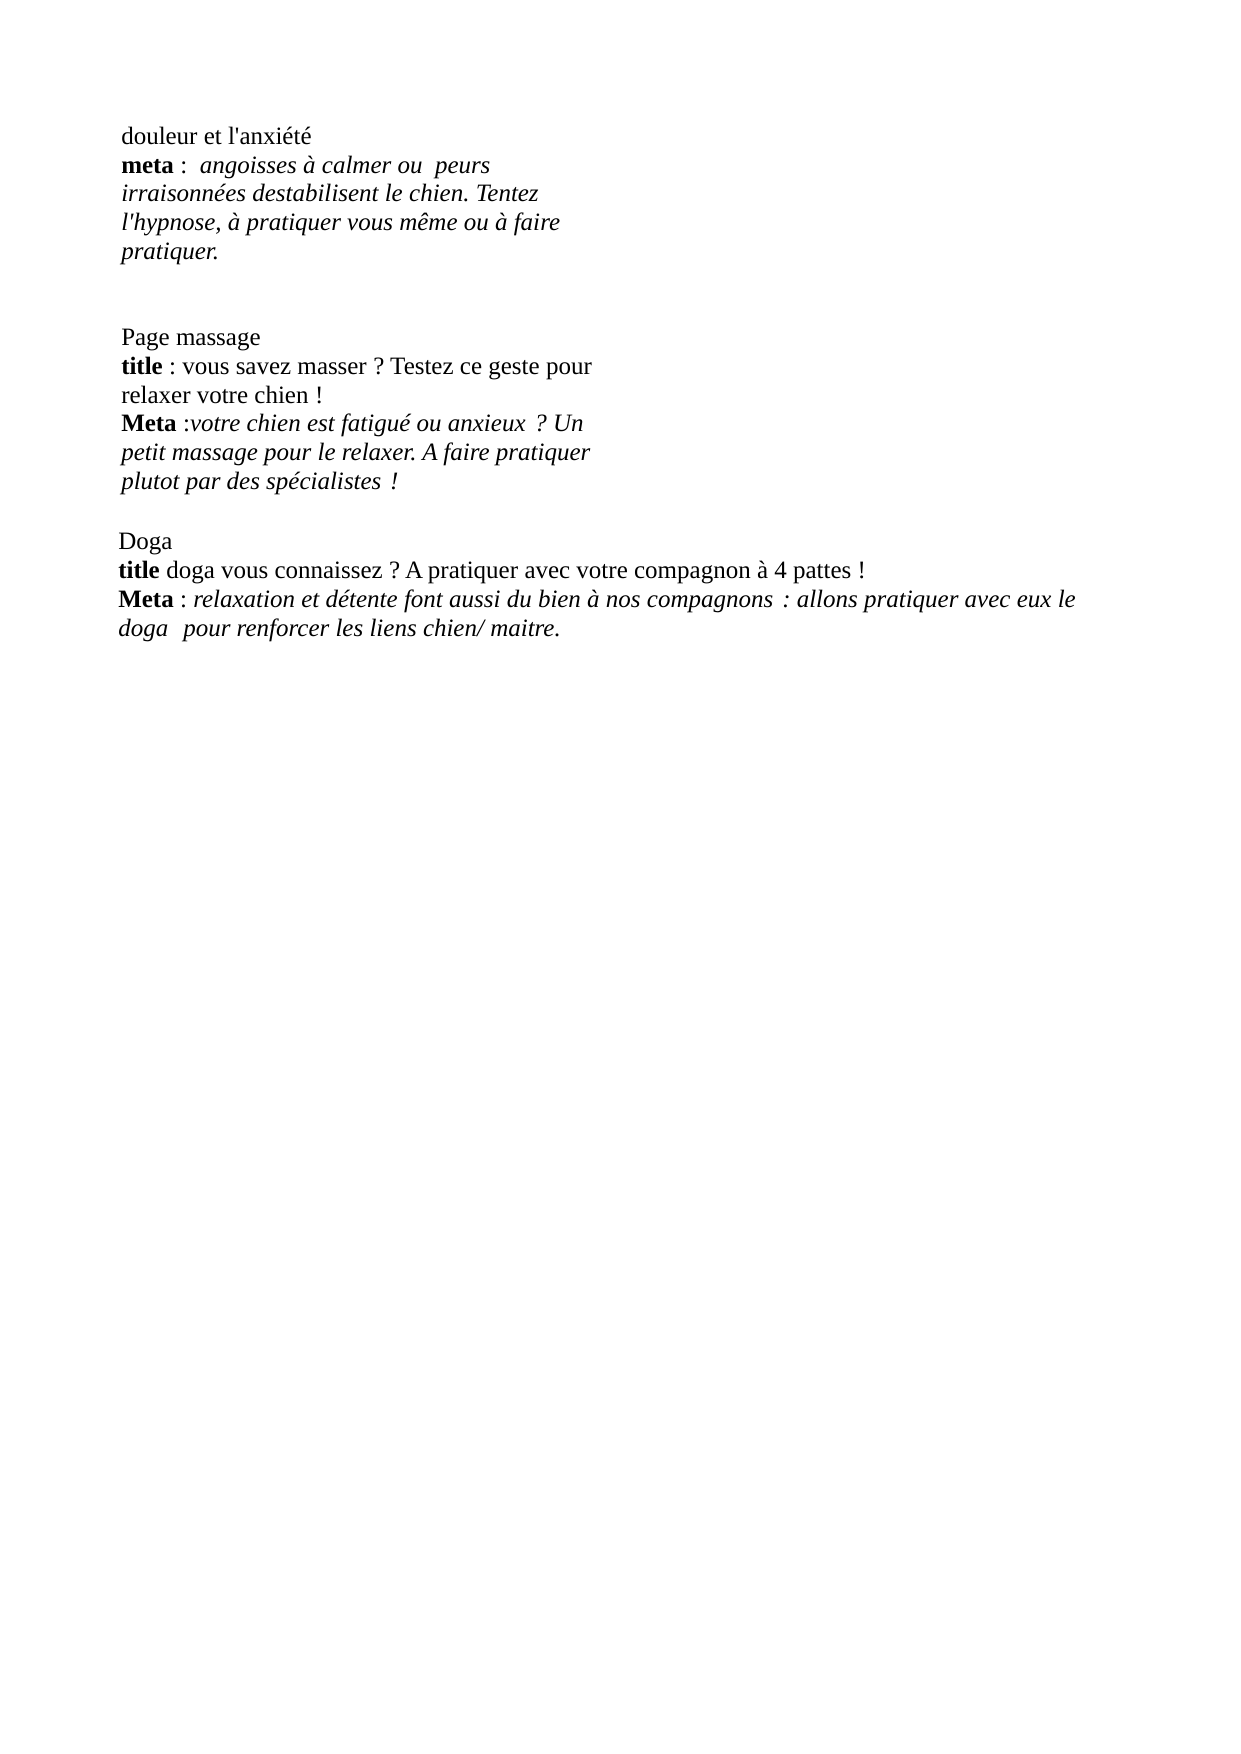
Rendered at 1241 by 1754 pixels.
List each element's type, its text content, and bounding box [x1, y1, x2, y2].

table_header [637, 118, 1021, 526]
text title doga vous connaissez ? A pratiquer avec votre compagnon à 4 pattes ! [118, 555, 1122, 584]
text Meta : relaxation et détente font aussi du bien à nos compagnons : allons pratiquer avec eux le doga pour renforcer les liens chien/ maitre. [118, 584, 1122, 641]
table_header [1021, 118, 1062, 526]
table_header douleur et l'anxiété meta : angoisses à calmer ou peurs irraisonnées destabilisent le chien. Tentez l'hypnose, à pratiquer vous même ou à faire pratiquer. Page massage title : vous savez masser ? Testez ce geste pour relaxer votre chien ! Meta :votre chien est fatigué ou anxieux ? Un petit massage pour le relaxer. A faire pratiquer plutot par des spécialistes ! [118, 118, 613, 526]
table_header [614, 118, 637, 526]
text Doga [118, 526, 1122, 555]
